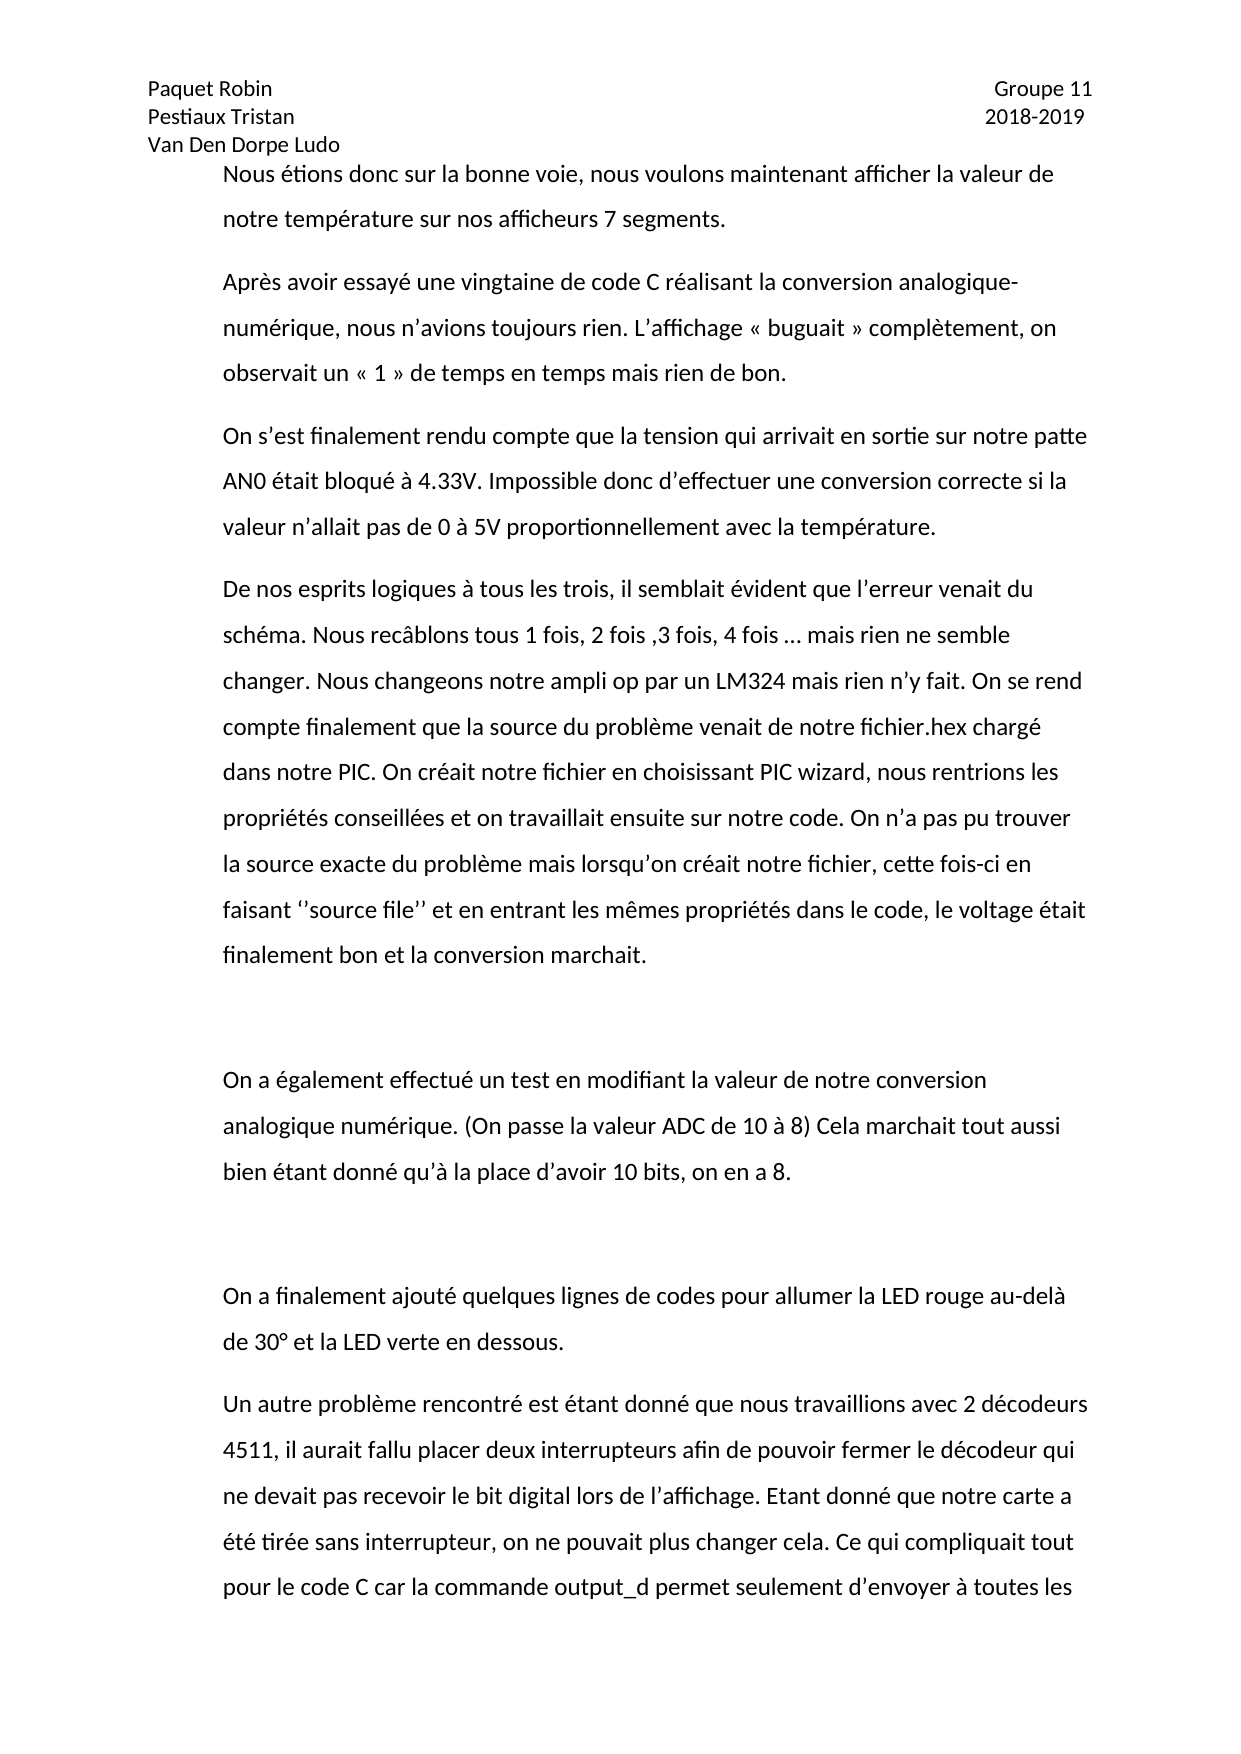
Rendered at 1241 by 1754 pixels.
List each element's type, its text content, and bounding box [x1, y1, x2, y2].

list On a également effectué un test en modifiant la valeur de notre conversion analogique numérique. (On passe la valeur ADC de 10 à 8) Cela marchait tout aussi bien étant donné qu’à la place d’avoir 10 bits, on en a 8. [223, 1064, 1093, 1186]
list Après avoir essayé une vingtaine de code C réalisant la conversion analogique-numérique, nous n’avions toujours rien. L’affichage « buguait » complètement, on observait un « 1 » de temps en temps mais rien de bon. [223, 266, 1093, 388]
list On a finalement ajouté quelques lignes de codes pour allumer la LED rouge au-delà de 30° et la LED verte en dessous. [223, 1281, 1093, 1357]
list Nous étions donc sur la bonne voie, nous voulons maintenant afficher la valeur de notre température sur nos afficheurs 7 segments. [223, 158, 1093, 234]
list Un autre problème rencontré est étant donné que nous travaillions avec 2 décodeurs 4511, il aurait fallu placer deux interrupteurs afin de pouvoir fermer le décodeur qui ne devait pas recevoir le bit digital lors de l’affichage. Etant donné que notre carte a été tirée sans interrupteur, on ne pouvait plus changer cela. Ce qui compliquait tout pour le code C car la commande output_d permet seulement d’envoyer à toutes les [223, 1389, 1093, 1602]
list On s’est finalement rendu compte que la tension qui arrivait en sortie sur notre patte AN0 était bloqué à 4.33V. Impossible donc d’effectuer une conversion correcte si la valeur n’allait pas de 0 à 5V proportionnellement avec la température. [223, 420, 1093, 542]
list De nos esprits logiques à tous les trois, il semblait évident que l’erreur venait du schéma. Nous recâblons tous 1 fois, 2 fois ,3 fois, 4 fois … mais rien ne semble changer. Nous changeons notre ampli op par un LM324 mais rien n’y fait. On se rend compte finalement que la source du problème venait de notre fichier.hex chargé dans notre PIC. On créait notre fichier en choisissant PIC wizard, nous rentrions les propriétés conseillées et on travaillait ensuite sur notre code. On n’a pas pu trouver la source exacte du problème mais lorsqu’on créait notre fichier, cette fois-ci en faisant ‘’source file’’ et en entrant les mêmes propriétés dans le code, le voltage était finalement bon et la conversion marchait. [223, 574, 1093, 970]
